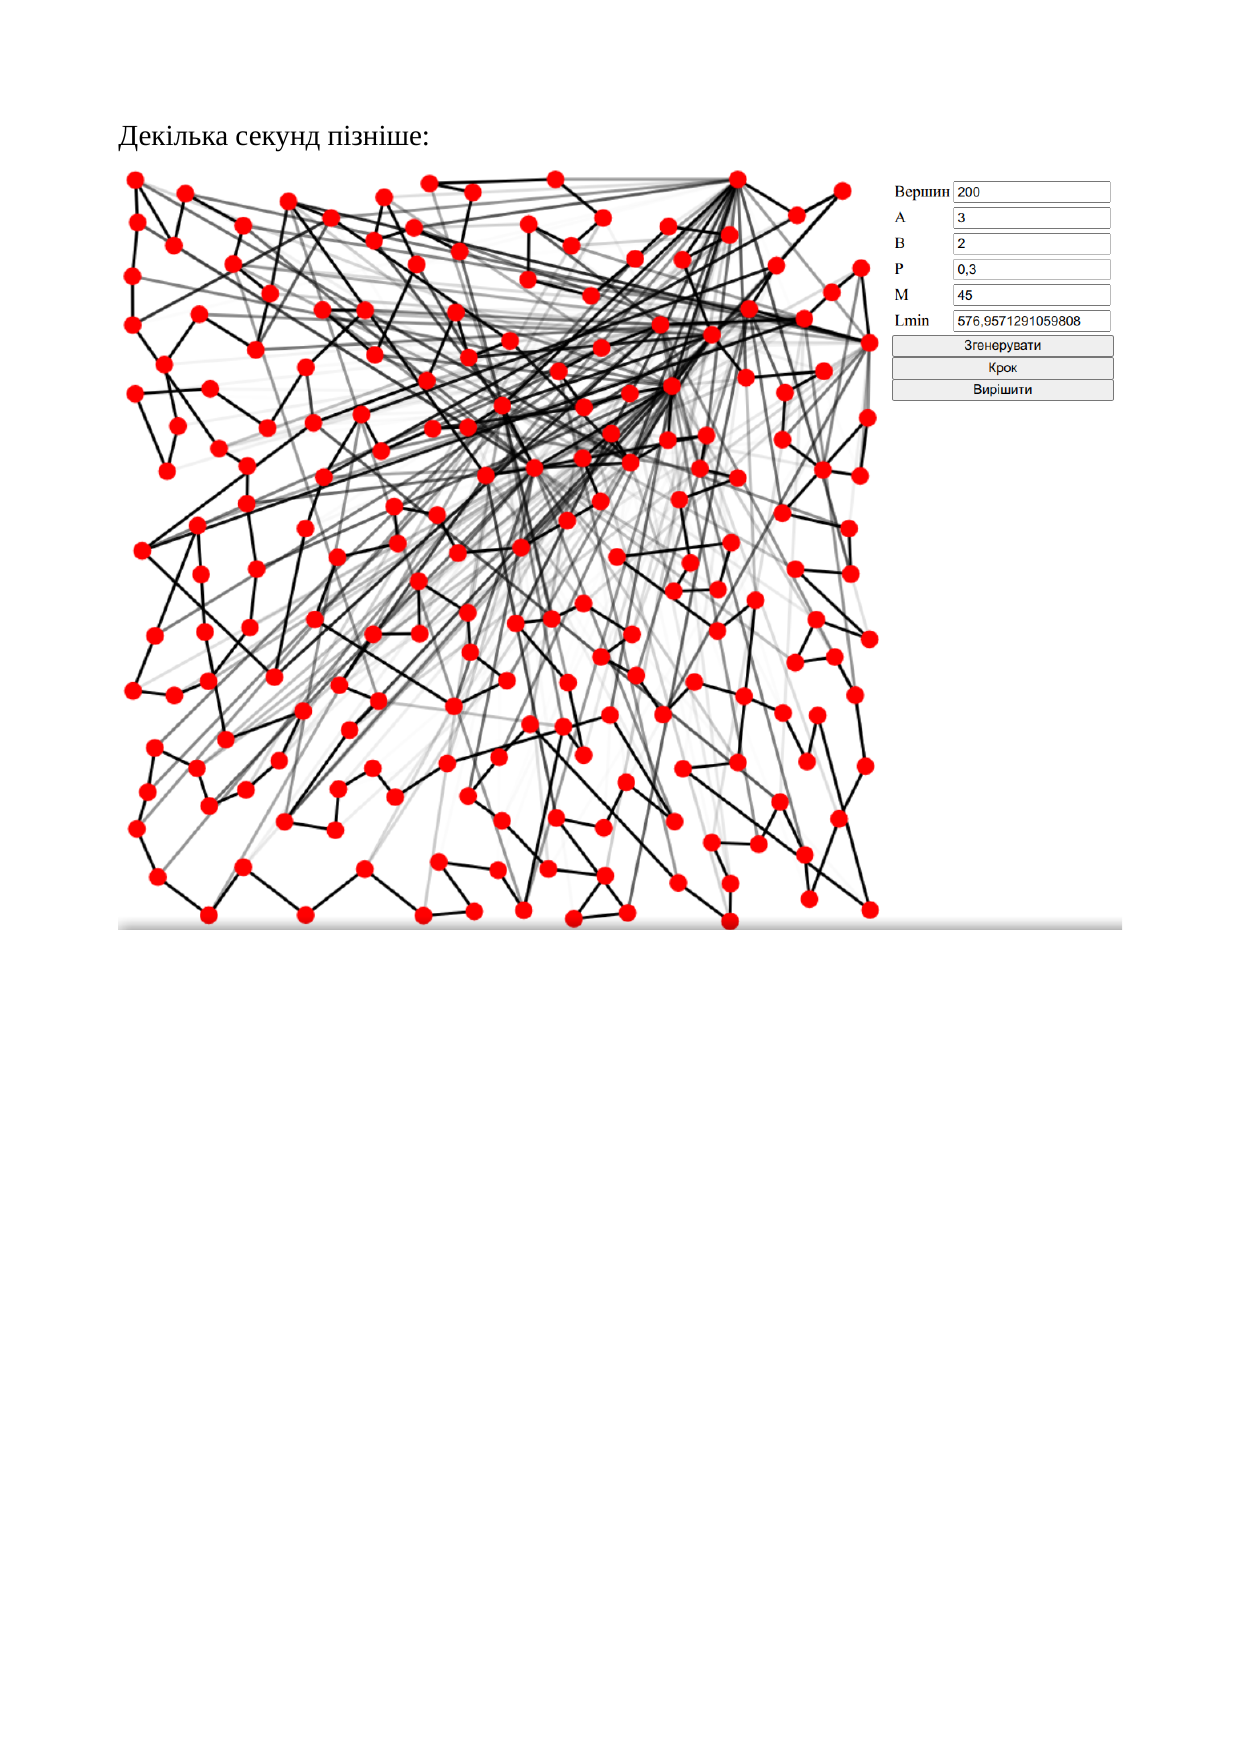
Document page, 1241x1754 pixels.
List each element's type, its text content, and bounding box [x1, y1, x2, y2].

picture [118, 168, 1123, 930]
text Декілька секунд пізніше: [118, 118, 1122, 152]
